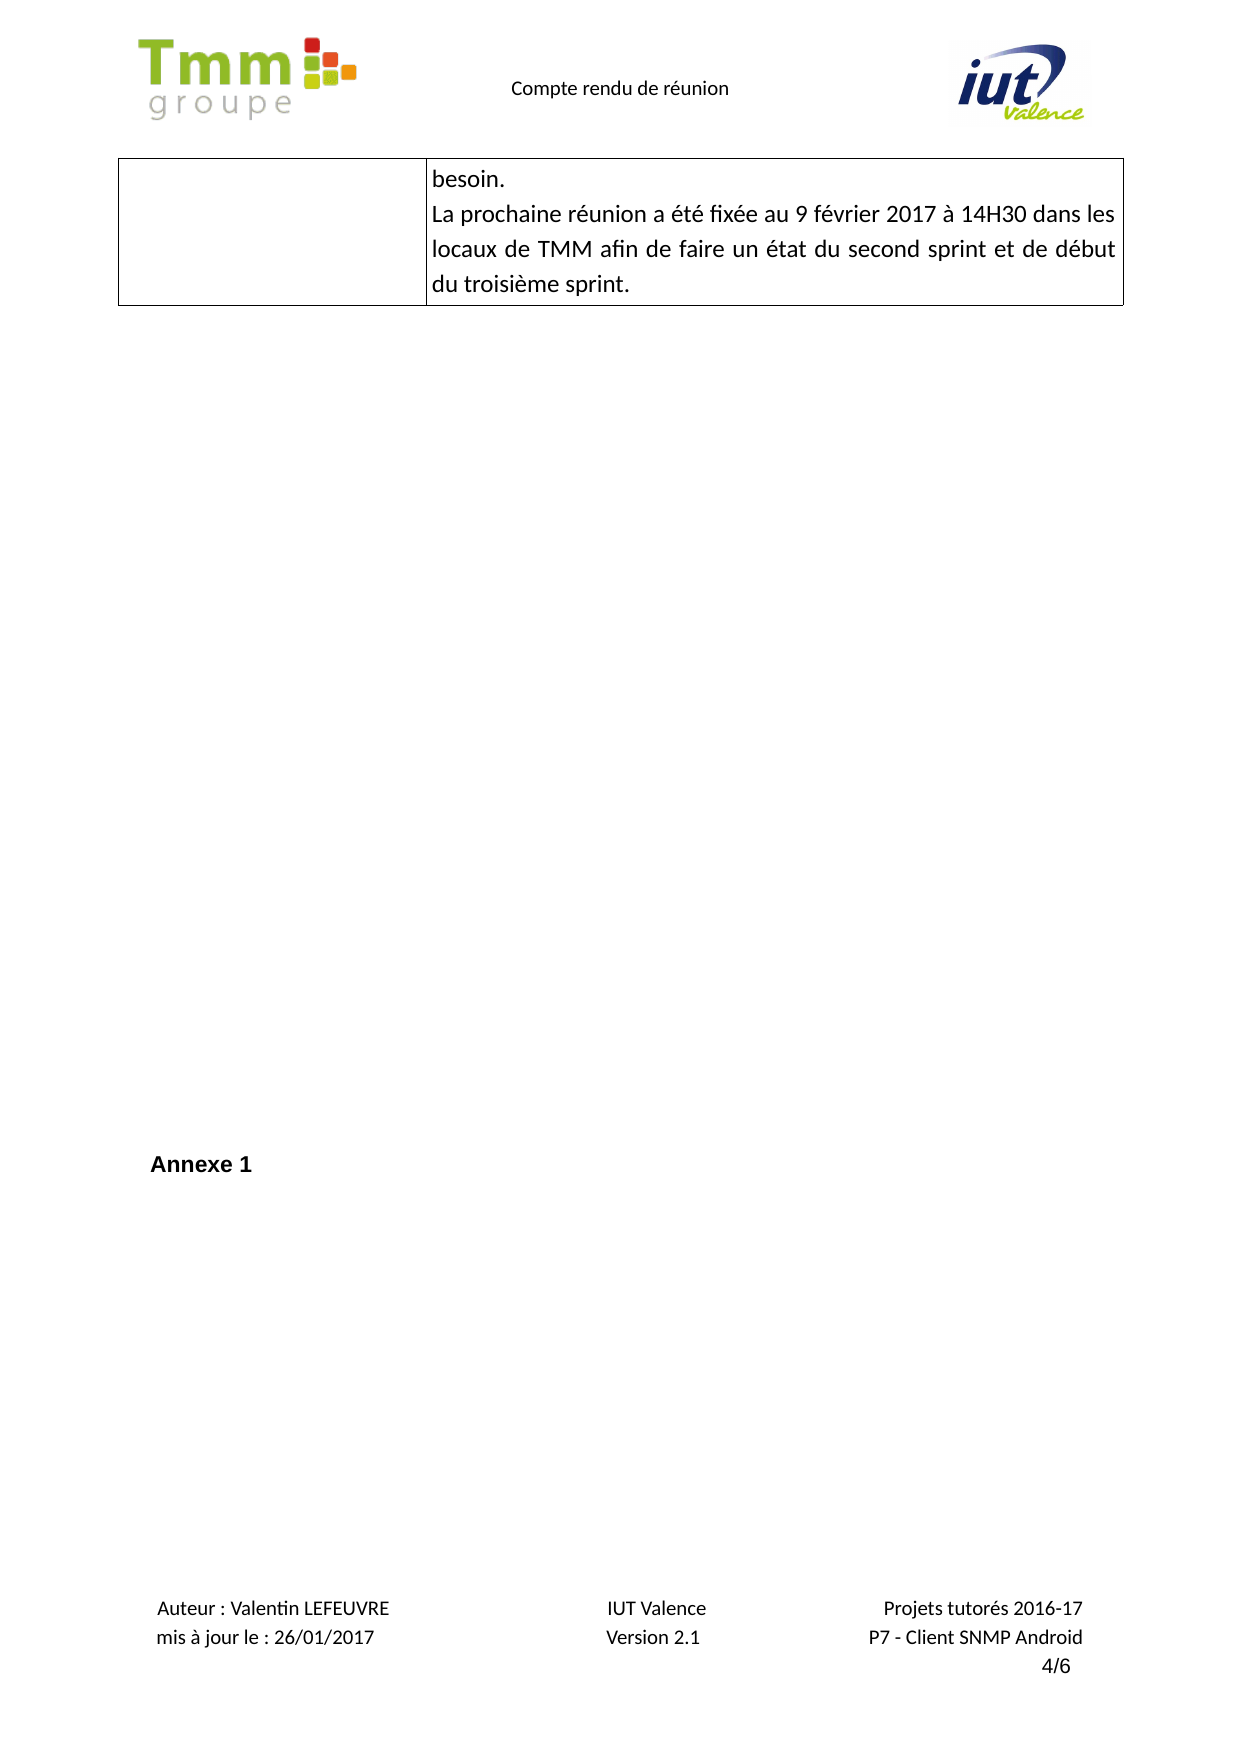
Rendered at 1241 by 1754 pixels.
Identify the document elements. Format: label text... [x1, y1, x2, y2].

table_cell [119, 159, 426, 305]
text Annexe 1 [118, 1151, 1122, 1177]
picture [136, 36, 362, 127]
table_cell besoin. La prochaine réunion a été fixée au 9 février 2017 à 14H30 dans les locaux de TMM afin de faire un état du second sprint et de début du troisième sprint. [427, 159, 1123, 305]
picture [948, 40, 1092, 127]
